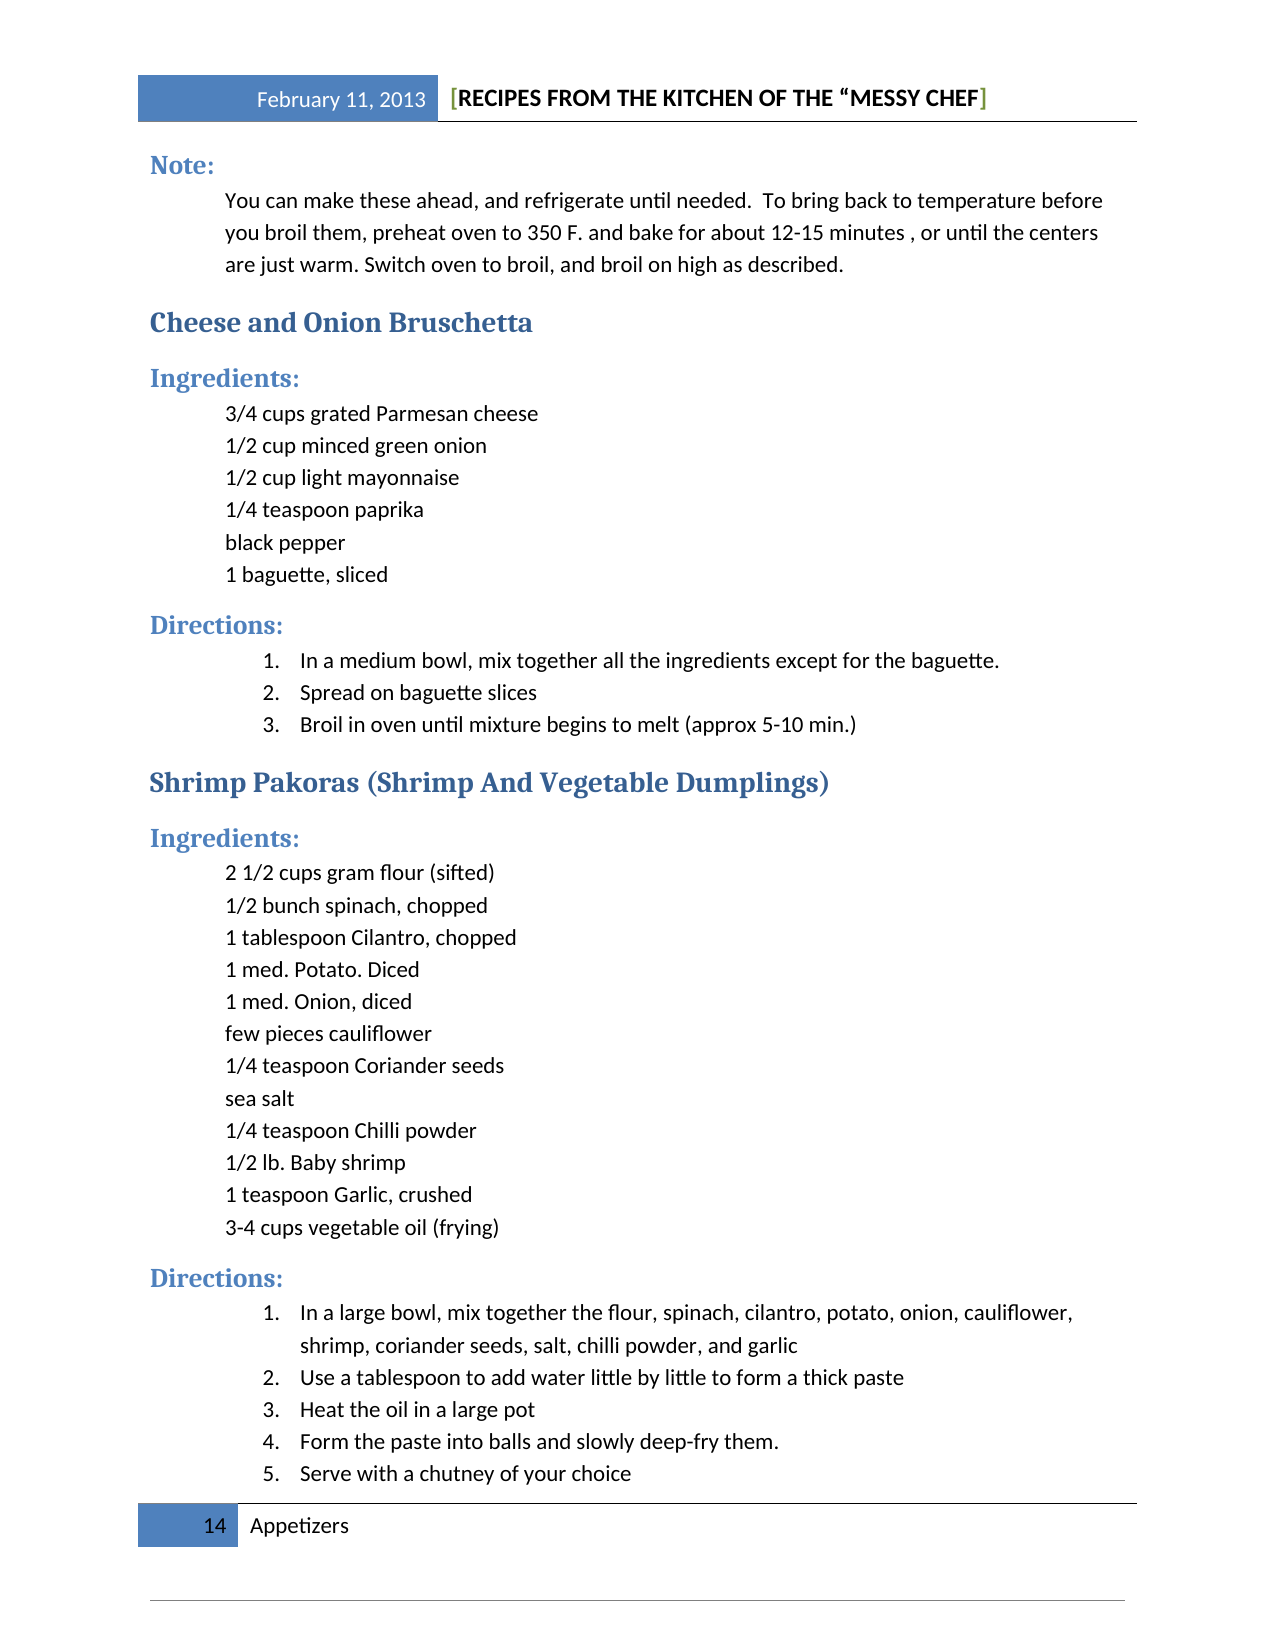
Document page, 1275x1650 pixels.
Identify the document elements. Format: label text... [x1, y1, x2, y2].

list 1/4 teaspoon Chilli powder [225, 1116, 1125, 1144]
list 3-4 cups vegetable oil (frying) [225, 1213, 1125, 1241]
list Broil in oven until mixture begins to melt (approx 5-10 min.) [262, 710, 1125, 738]
subtitle Cheese and Onion Bruschetta [150, 307, 1125, 340]
list 1 med. Onion, diced [225, 987, 1125, 1015]
subtitle Ingredients: [150, 363, 1125, 394]
list You can make these ahead, and refrigerate until needed. To bring back to temperature before you broil them, preheat oven to 350 F. and bake for about 12-15 minutes , or until the centers are just warm. Switch oven to broil, and broil on high as described. [225, 186, 1125, 278]
list Form the paste into balls and slowly deep-fry them. [262, 1427, 1125, 1455]
list 1/2 cup light mayonnaise [225, 463, 1125, 491]
list Use a tablespoon to add water little by little to form a thick paste [262, 1363, 1125, 1391]
list 1/4 teaspoon paprika [225, 495, 1125, 523]
list 1 baguette, sliced [225, 560, 1125, 588]
list Serve with a chutney of your choice [262, 1459, 1125, 1487]
list sea salt [225, 1084, 1125, 1112]
list 1 med. Potato. Diced [225, 955, 1125, 983]
list 1/2 lb. Baby shrimp [225, 1148, 1125, 1176]
list few pieces cauliflower [225, 1019, 1125, 1047]
subtitle Ingredients: [150, 823, 1125, 854]
list 2 1/2 cups gram flour (sifted) [225, 858, 1125, 887]
list Spread on baguette slices [262, 678, 1125, 706]
list black pepper [225, 528, 1125, 556]
list 1 tablespoon Cilantro, chopped [225, 923, 1125, 951]
list In a medium bowl, mix together all the ingredients except for the baguette. [262, 646, 1125, 674]
list 1/2 cup minced green onion [225, 431, 1125, 459]
list 1 teaspoon Garlic, crushed [225, 1180, 1125, 1208]
subtitle Directions: [150, 1263, 1125, 1294]
list Heat the oil in a large pot [262, 1395, 1125, 1423]
subtitle Note: [150, 150, 1125, 181]
subtitle Shrimp Pakoras (Shrimp And Vegetable Dumplings) [150, 766, 1125, 800]
list 3/4 cups grated Parmesan cheese [225, 399, 1125, 427]
list 1/4 teaspoon Coriander seeds [225, 1052, 1125, 1080]
subtitle Directions: [150, 610, 1125, 641]
list 1/2 bunch spinach, chopped [225, 891, 1125, 919]
list In a large bowl, mix together the flour, spinach, cilantro, potato, onion, cauliflower, shrimp, coriander seeds, salt, chilli powder, and garlic [262, 1298, 1125, 1359]
